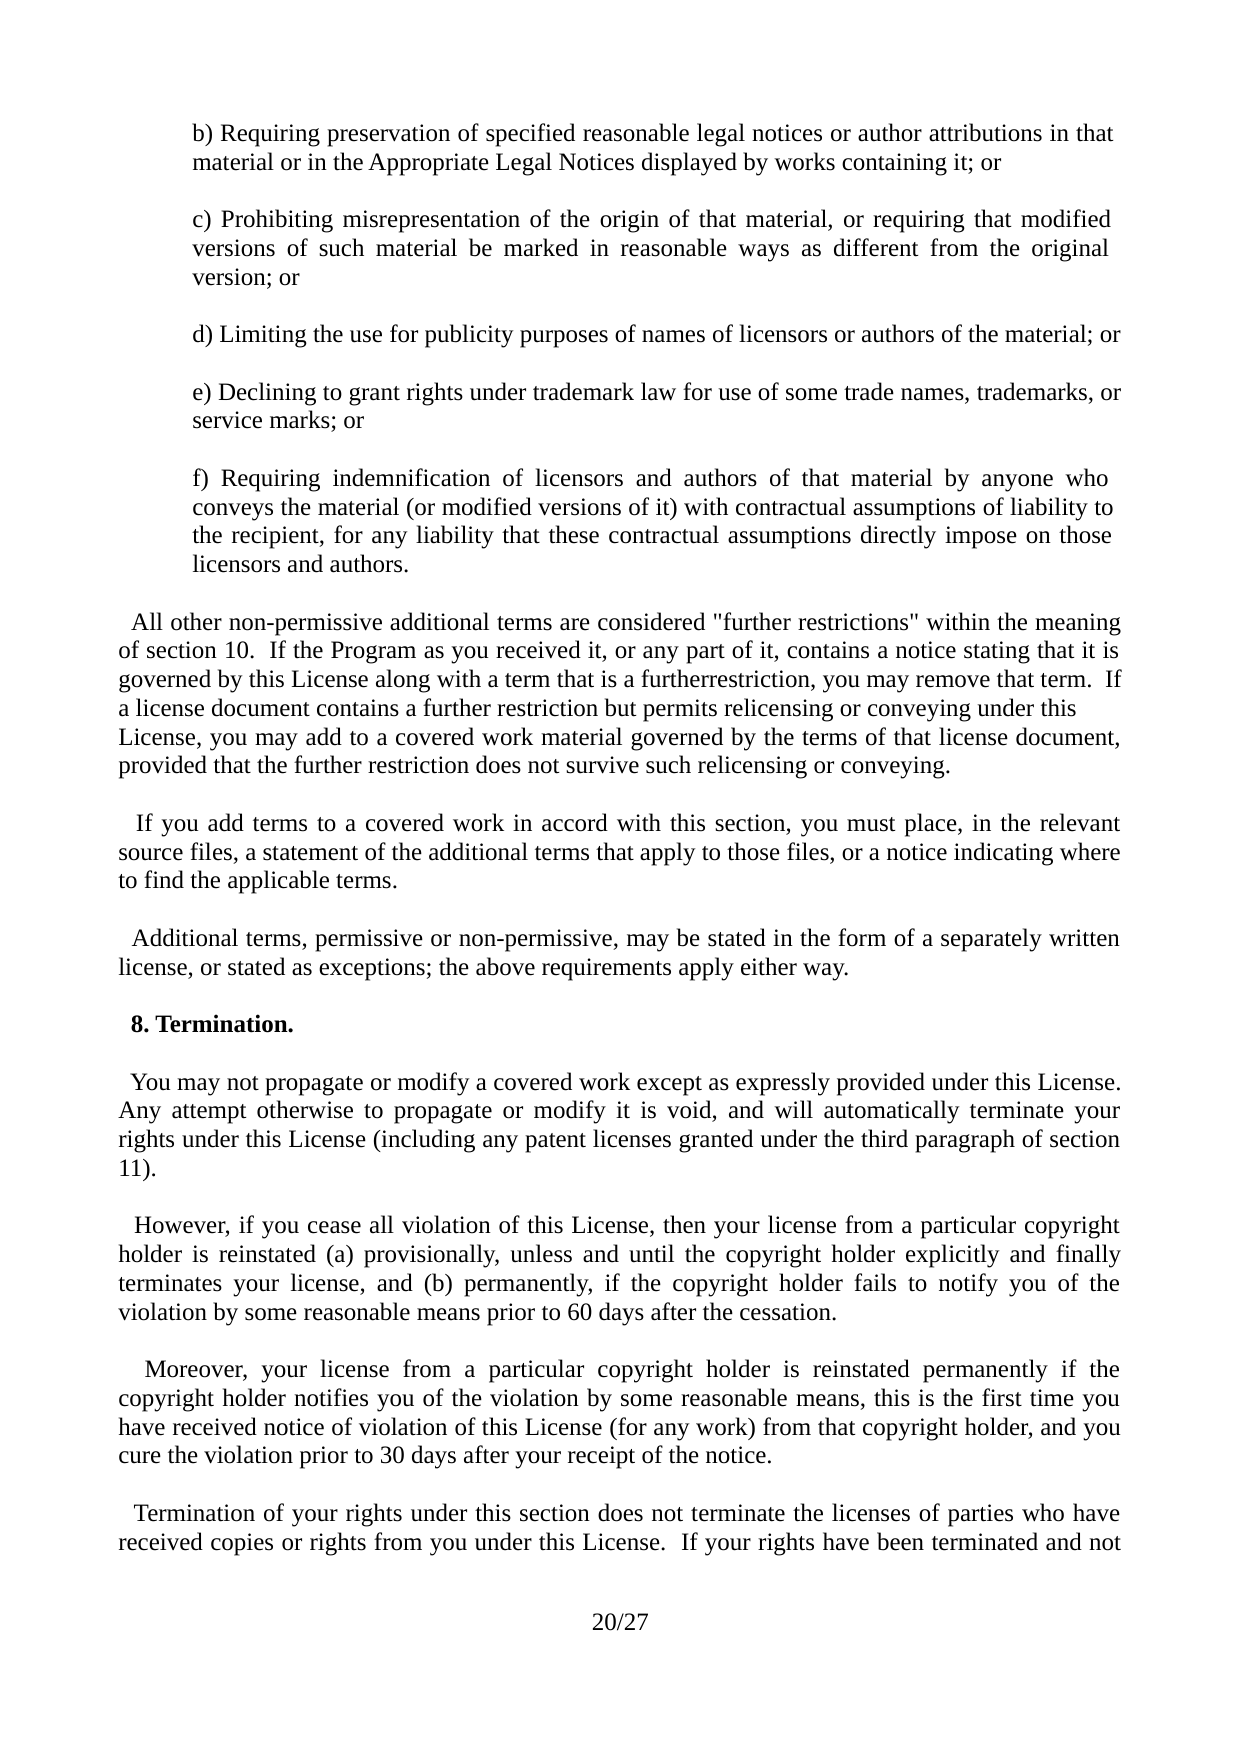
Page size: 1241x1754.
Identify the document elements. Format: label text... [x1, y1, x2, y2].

text Termination of your rights under this section does not terminate the licenses of parties who have received copies or rights from you under this License. If your rights have been terminated and not [118, 1498, 1122, 1556]
text License, you may add to a covered work material governed by the terms of that license document, provided that the further restriction does not survive such relicensing or conveying. [118, 722, 1122, 779]
text Moreover, your license from a particular copyright holder is reinstated permanently if the copyright holder notifies you of the violation by some reasonable means, this is the first time you have received notice of violation of this License (for any work) from that copyright holder, and you cure the violation prior to 30 days after your receipt of the notice. [118, 1354, 1122, 1469]
text c) Prohibiting misrepresentation of the origin of that material, or requiring that modified versions of such material be marked in reasonable ways as different from the original version; or [118, 204, 1122, 291]
text If you add terms to a covered work in accord with this section, you must place, in the relevant source files, a statement of the additional terms that apply to those files, or a notice indicating where to find the applicable terms. [118, 808, 1122, 894]
text b) Requiring preservation of specified reasonable legal notices or author attributions in that material or in the Appropriate Legal Notices displayed by works containing it; or [118, 118, 1122, 176]
text f) Requiring indemnification of licensors and authors of that material by anyone who conveys the material (or modified versions of it) with contractual assumptions of liability to the recipient, for any liability that these contractual assumptions directly impose on those licensors and authors. [118, 463, 1122, 578]
text All other non-permissive additional terms are considered "further restrictions" within the meaning of section 10. If the Program as you received it, or any part of it, contains a notice stating that it is governed by this License along with a term that is a furtherrestriction, you may remove that term. If a license document contains a further restriction but permits relicensing or conveying under this [118, 607, 1122, 722]
text Additional terms, permissive or non-permissive, may be stated in the form of a separately written license, or stated as exceptions; the above requirements apply either way. [118, 923, 1122, 981]
text 8. Termination. [118, 1009, 1122, 1038]
text e) Declining to grant rights under trademark law for use of some trade names, trademarks, or service marks; or [118, 377, 1122, 434]
text d) Limiting the use for publicity purposes of names of licensors or authors of the material; or [118, 319, 1122, 348]
text However, if you cease all violation of this License, then your license from a particular copyright holder is reinstated (a) provisionally, unless and until the copyright holder explicitly and finally terminates your license, and (b) permanently, if the copyright holder fails to notify you of the violation by some reasonable means prior to 60 days after the cessation. [118, 1211, 1122, 1326]
text You may not propagate or modify a covered work except as expressly provided under this License. Any attempt otherwise to propagate or modify it is void, and will automatically terminate your rights under this License (including any patent licenses granted under the third paragraph of section 11). [118, 1067, 1122, 1182]
